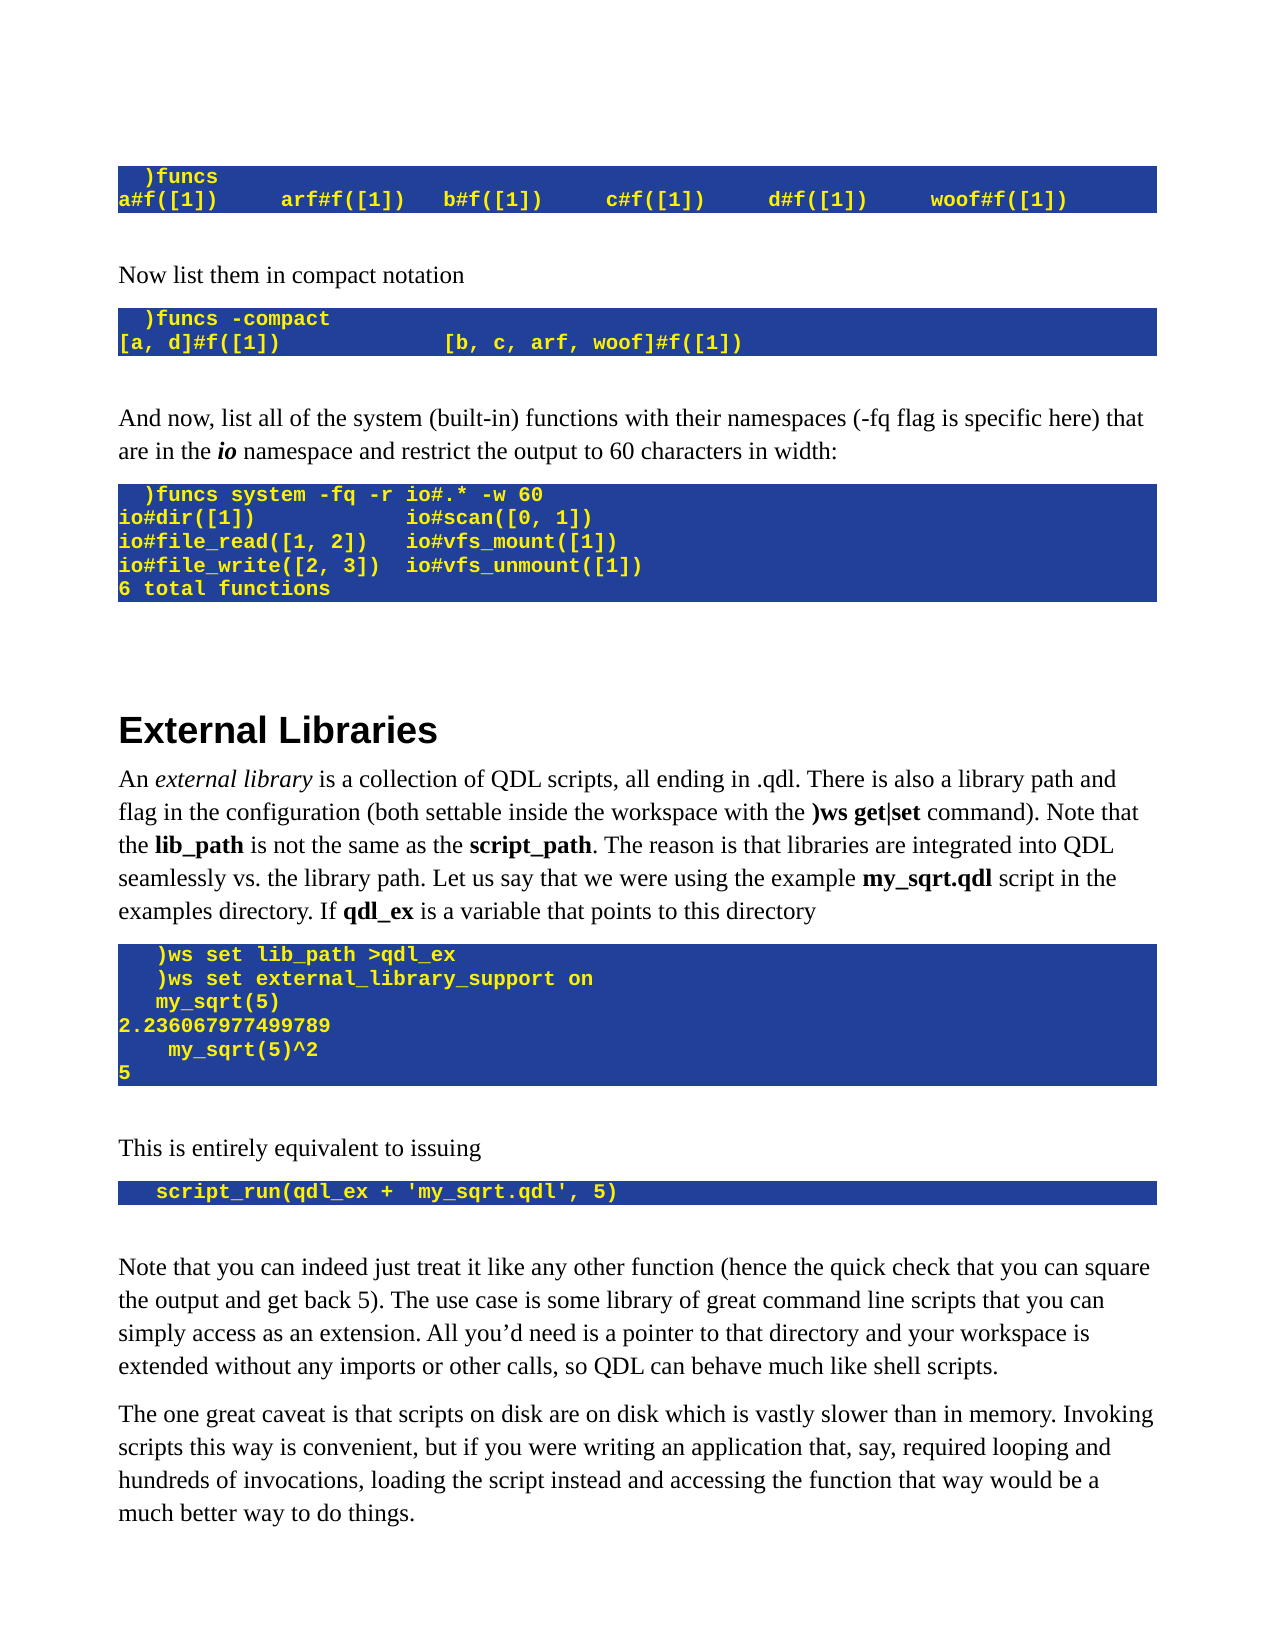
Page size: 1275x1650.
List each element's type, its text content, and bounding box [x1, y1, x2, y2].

text [a, d]#f([1]) [b, c, arf, woof]#f([1]) [743, 332, 1157, 356]
text )funcs -compact [331, 308, 1157, 332]
text Now list them in compact notation [118, 261, 1157, 289]
text io#dir([1]) io#scan([0, 1]) [118, 507, 1157, 531]
text An external library is a collection of QDL scripts, all ending in .qdl. There is also a library path and flag in the configuration (both settable inside the workspace with the )ws get|set command). Note that the lib_path is not the same as the script_path. The reason is that libraries are integrated into QDL seamlessly vs. the library path. Let us say that we were using the example my_sqrt.qdl script in the examples directory. If qdl_ex is a variable that points to this directory [118, 764, 1157, 925]
text )funcs [231, 166, 1157, 189]
text io#file_write([2, 3]) io#vfs_unmount([1]) [693, 555, 1157, 578]
text 5 [131, 1062, 1157, 1086]
text 6 total functions [331, 578, 1157, 602]
text my_sqrt(5) [281, 991, 1157, 1015]
text 2.236067977499789 [331, 1015, 1157, 1038]
text And now, list all of the system (built-in) functions with their namespaces (-fq flag is specific here) that are in the io namespace and restrict the output to 60 characters in width: [118, 403, 1157, 465]
text )funcs system -fq -r io#.* -w 60 [543, 484, 1157, 507]
text Note that you can indeed just treat it like any other function (hence the quick check that you can square the output and get back 5). The use case is some library of great command line scripts that you can simply access as an extension. All you’d need is a pointer to that directory and your workspace is extended without any imports or other calls, so QDL can behave much like shell scripts. [118, 1252, 1157, 1380]
text This is entirely equivalent to issuing [118, 1133, 1157, 1162]
subtitle External Libraries [118, 708, 1157, 752]
text )ws set external_library_support on [593, 968, 1157, 991]
text io#file_read([1, 2]) io#vfs_mount([1]) [693, 531, 1157, 555]
text a#f([1]) arf#f([1]) b#f([1]) c#f([1]) d#f([1]) woof#f([1]) [1068, 189, 1157, 213]
text The one great caveat is that scripts on disk are on disk which is vastly slower than in memory. Invoking scripts this way is convenient, but if you were writing an application that, say, required looping and hundreds of invocations, loading the script instead and accessing the function that way would be a much better way to do things. [118, 1399, 1157, 1527]
text )ws set lib_path >qdl_ex [456, 944, 1157, 968]
text my_sqrt(5)^2 [118, 1038, 1157, 1062]
text script_run(qdl_ex + 'my_sqrt.qdl', 5) [618, 1181, 1157, 1205]
